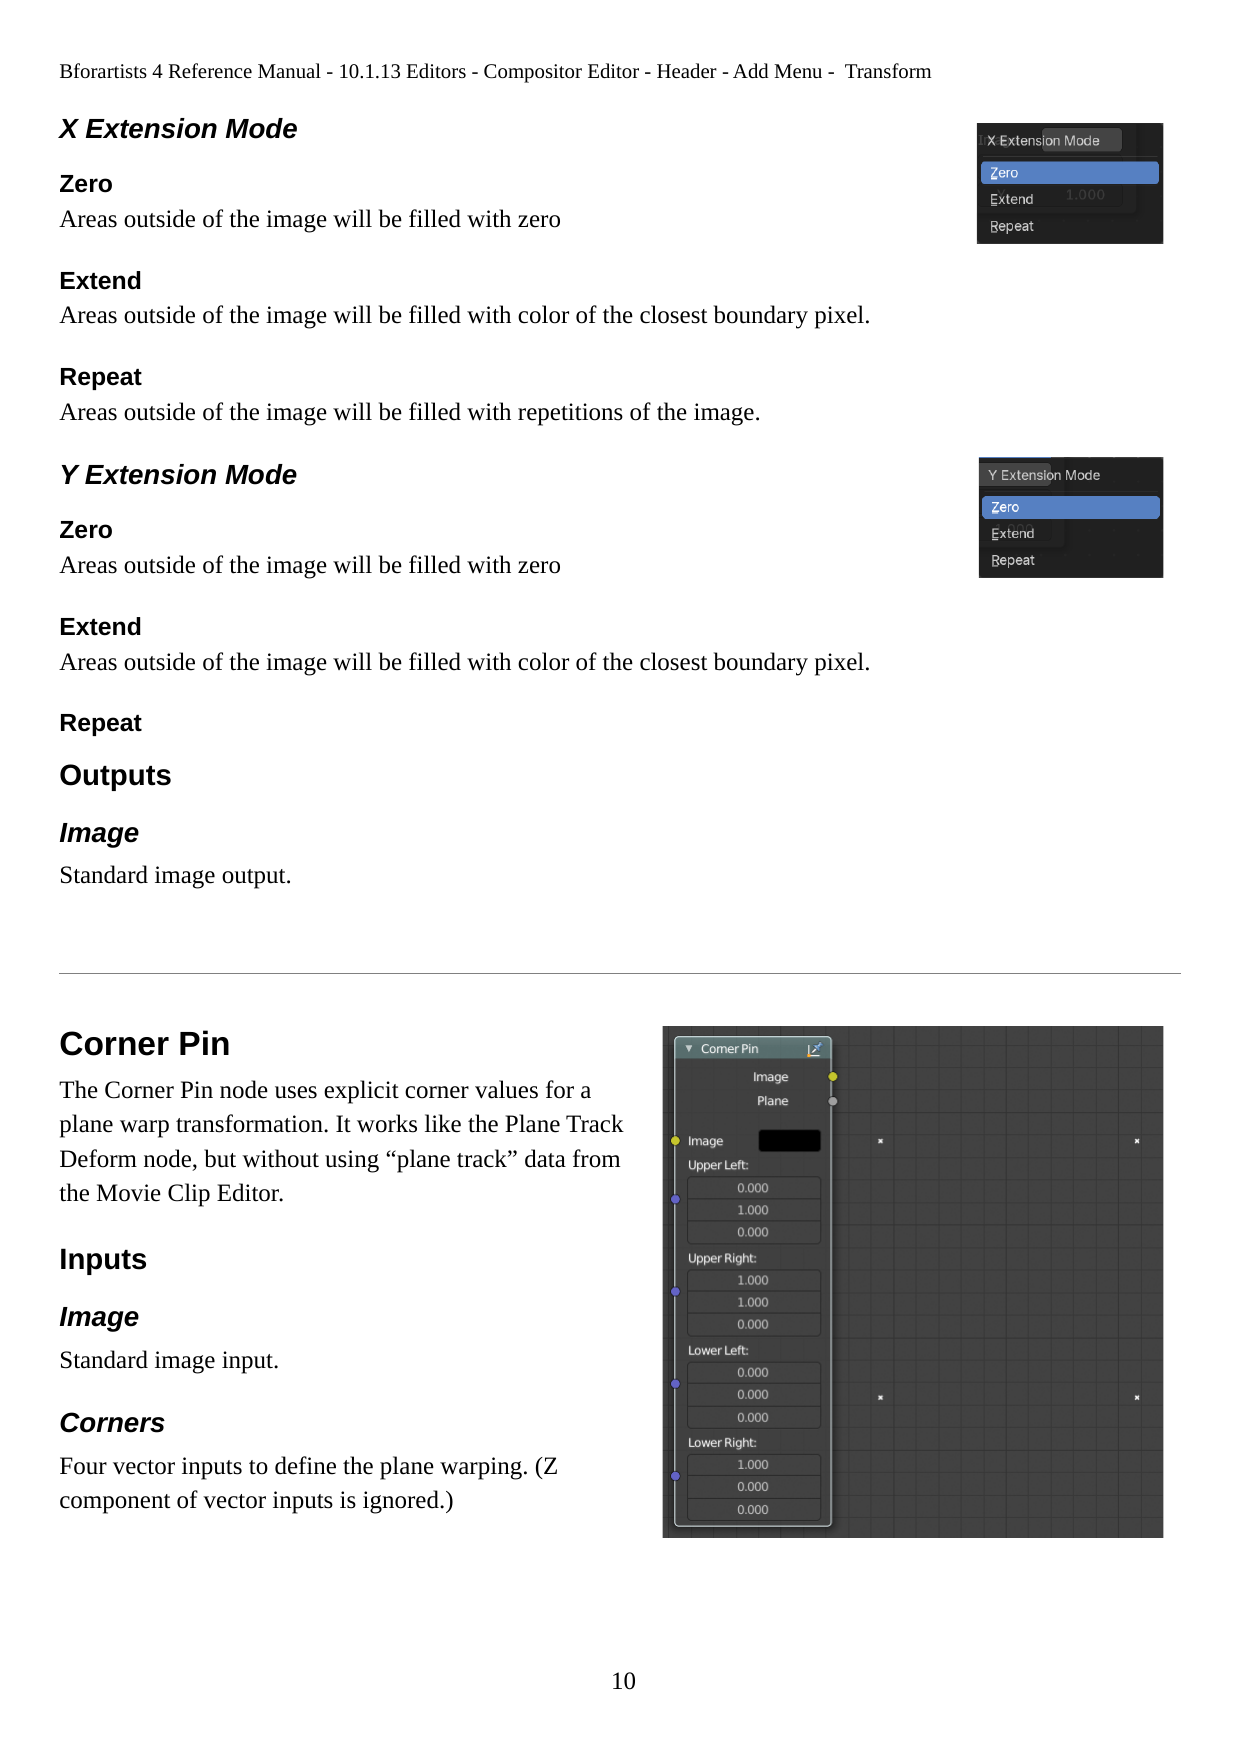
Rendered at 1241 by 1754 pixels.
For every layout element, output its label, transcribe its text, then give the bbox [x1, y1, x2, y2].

text Areas outside of the image will be filled with repetitions of the image. [59, 397, 1181, 426]
picture [662, 1026, 1164, 1538]
text Four vector inputs to define the plane warping. (Z component of vector inputs is ignored.) [59, 1451, 662, 1514]
subtitle Extend [59, 266, 1181, 294]
subtitle Repeat [59, 708, 1181, 737]
subtitle Inputs [59, 1242, 662, 1276]
text Areas outside of the image will be filled with zero [59, 204, 976, 233]
subtitle Outputs [59, 757, 1181, 791]
text Areas outside of the image will be filled with color of the closest boundary pixel. [59, 647, 1181, 675]
text The Corner Pin node uses explicit corner values for a plane warp transformation. It works like the Plane Track Deform node, but without using “plane track” data from the Movie Clip Editor. [59, 1075, 662, 1207]
subtitle Zero [59, 515, 978, 544]
subtitle Image [59, 1301, 662, 1333]
subtitle Y Extension Mode [59, 458, 978, 490]
subtitle [1164, 1407, 1181, 1438]
text Areas outside of the image will be filled with zero [59, 550, 1181, 579]
text Standard image output. [59, 861, 1181, 889]
subtitle [1164, 1301, 1181, 1333]
subtitle [1164, 458, 1181, 490]
subtitle Repeat [59, 362, 1181, 391]
text Areas outside of the image will be filled with color of the closest boundary pixel. [59, 301, 1181, 329]
subtitle Corners [59, 1407, 662, 1438]
text [1164, 1345, 1181, 1374]
subtitle [1164, 169, 1181, 198]
subtitle Zero [59, 169, 976, 198]
subtitle Image [59, 816, 1181, 848]
subtitle Corner Pin [59, 1024, 1181, 1062]
subtitle [1164, 515, 1181, 544]
text Standard image input. [59, 1345, 662, 1374]
subtitle Extend [59, 612, 1181, 640]
picture [976, 123, 1164, 244]
subtitle [1164, 1242, 1181, 1276]
picture [978, 457, 1164, 578]
subtitle X Extension Mode [59, 113, 1181, 144]
